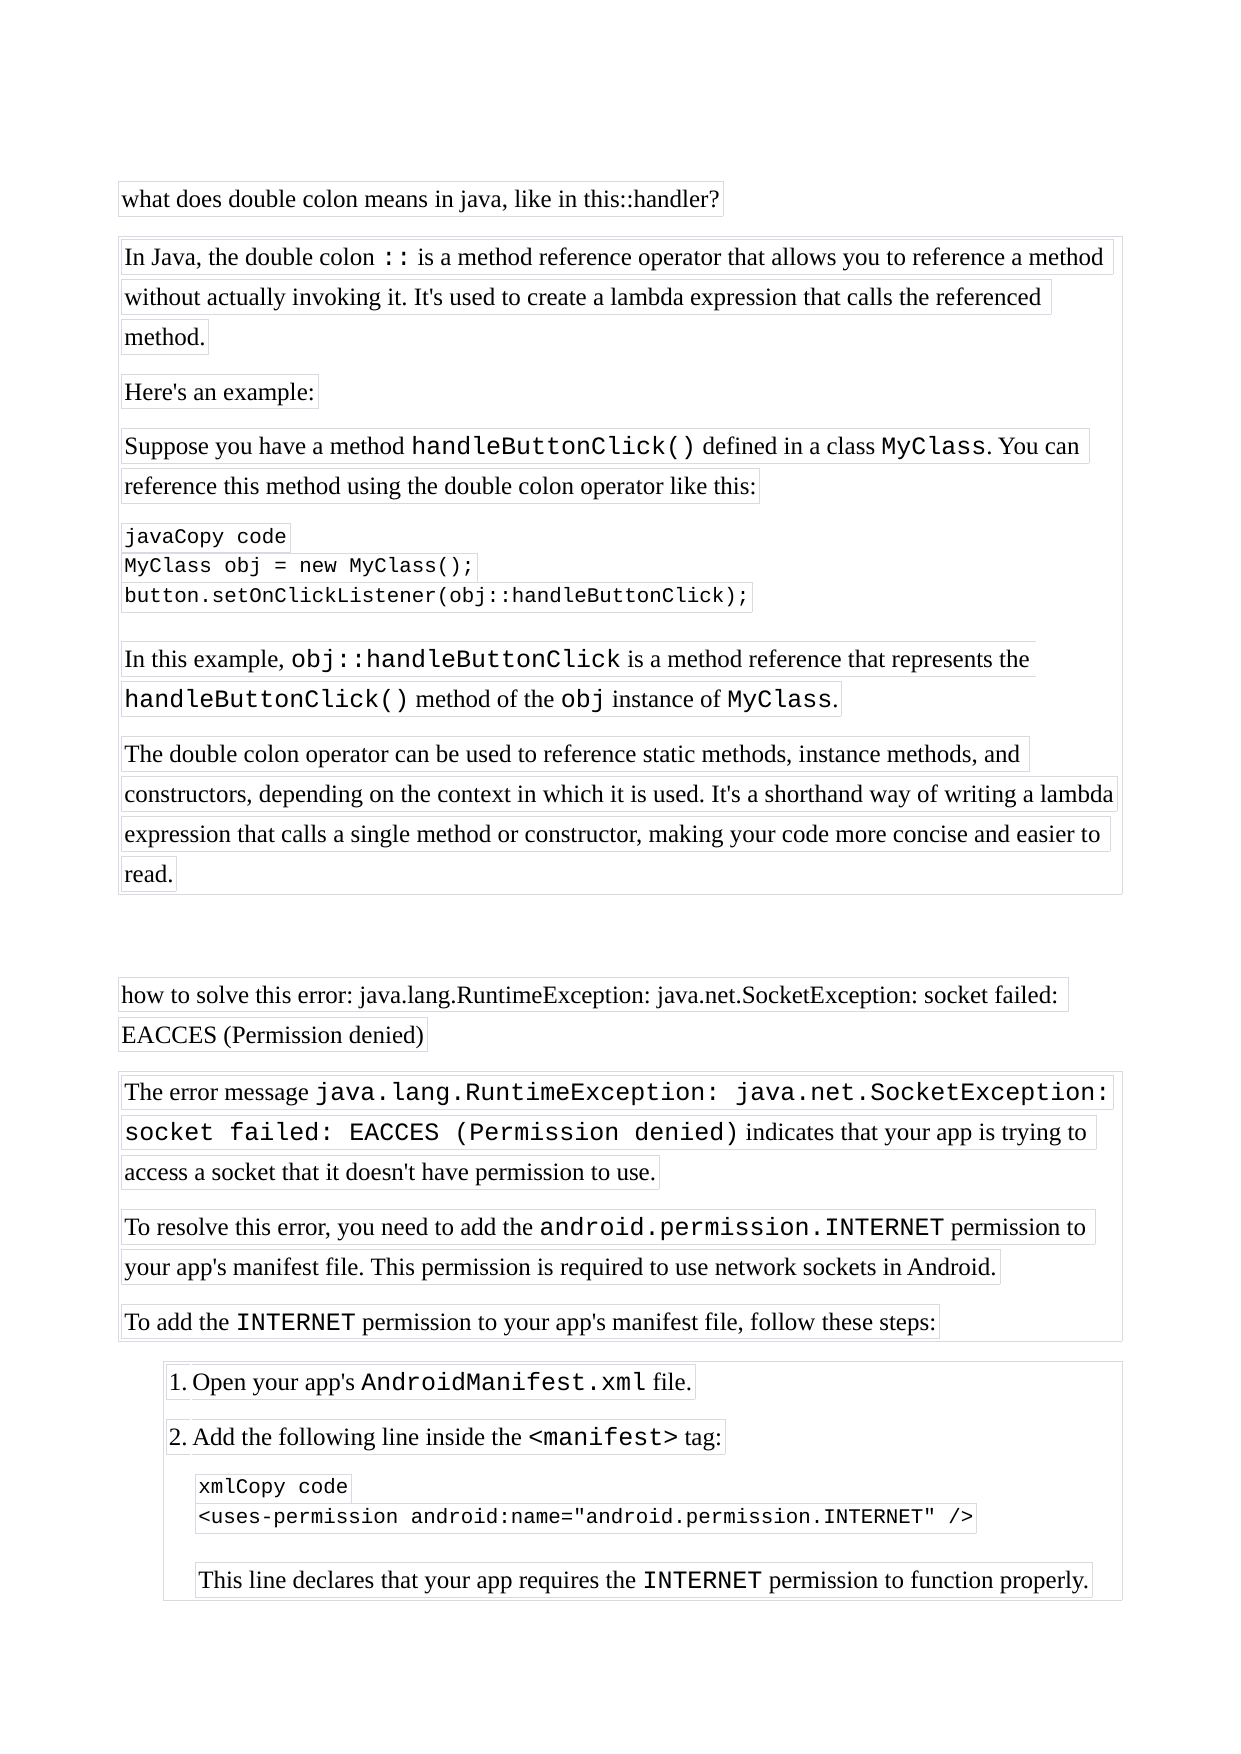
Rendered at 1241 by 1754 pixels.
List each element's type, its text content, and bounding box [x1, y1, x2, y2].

text To resolve this error, you need to add the android.permission.INTERNET permission to your app's manifest file. This permission is required to use network sockets in Android. [119, 1206, 1122, 1284]
text what does double colon means in java, like in this::handler? [119, 182, 723, 216]
text MyClass obj = new MyClass(); [122, 554, 477, 579]
list This line declares that your app requires the INTERNET permission to function properly. [164, 1559, 1122, 1600]
text The double colon operator can be used to reference static methods, instance methods, and constructors, depending on the context in which it is used. It's a shorthand way of writing a lambda expression that calls a single method or constructor, making your code more concise and easier to read. [119, 733, 1122, 894]
list <uses-permission android:name="android.permission.INTERNET" /> [196, 1504, 976, 1533]
list Open your app's AndroidManifest.xml file. [164, 1362, 1122, 1399]
text The error message java.lang.RuntimeException: java.net.SocketException: socket failed: EACCES (Permission denied) indicates that your app is trying to access a socket that it doesn't have permission to use. [119, 1072, 1122, 1189]
text [724, 181, 1122, 216]
text In Java, the double colon :: is a method reference operator that allows you to reference a method without actually invoking it. It's used to create a lambda expression that calls the referenced method. [119, 237, 1122, 354]
text javaCopy code [119, 520, 1122, 549]
list xmlCopy code [164, 1470, 1122, 1500]
text button.setOnClickListener(obj::handleButtonClick); [122, 583, 752, 612]
text In this example, obj::handleButtonClick is a method reference that represents the handleButtonClick() method of the obj instance of MyClass. [119, 638, 1122, 716]
text Suppose you have a method handleButtonClick() defined in a class MyClass. You can reference this method using the double colon operator like this: [119, 425, 1122, 503]
text button.setOnClickListener(obj::handleButtonClick); [478, 579, 1122, 612]
text MyClass obj = new MyClass(); [291, 549, 1122, 579]
text Here's an example: [119, 371, 1122, 408]
text To add the INTERNET permission to your app's manifest file, follow these steps: [119, 1301, 1122, 1341]
text how to solve this error: java.lang.RuntimeException: java.net.SocketException: socket failed: EACCES (Permission denied) [118, 977, 1122, 1052]
list <uses-permission android:name="android.permission.INTERNET" /> [352, 1500, 1122, 1533]
list Add the following line inside the <manifest> tag: [164, 1416, 1122, 1454]
